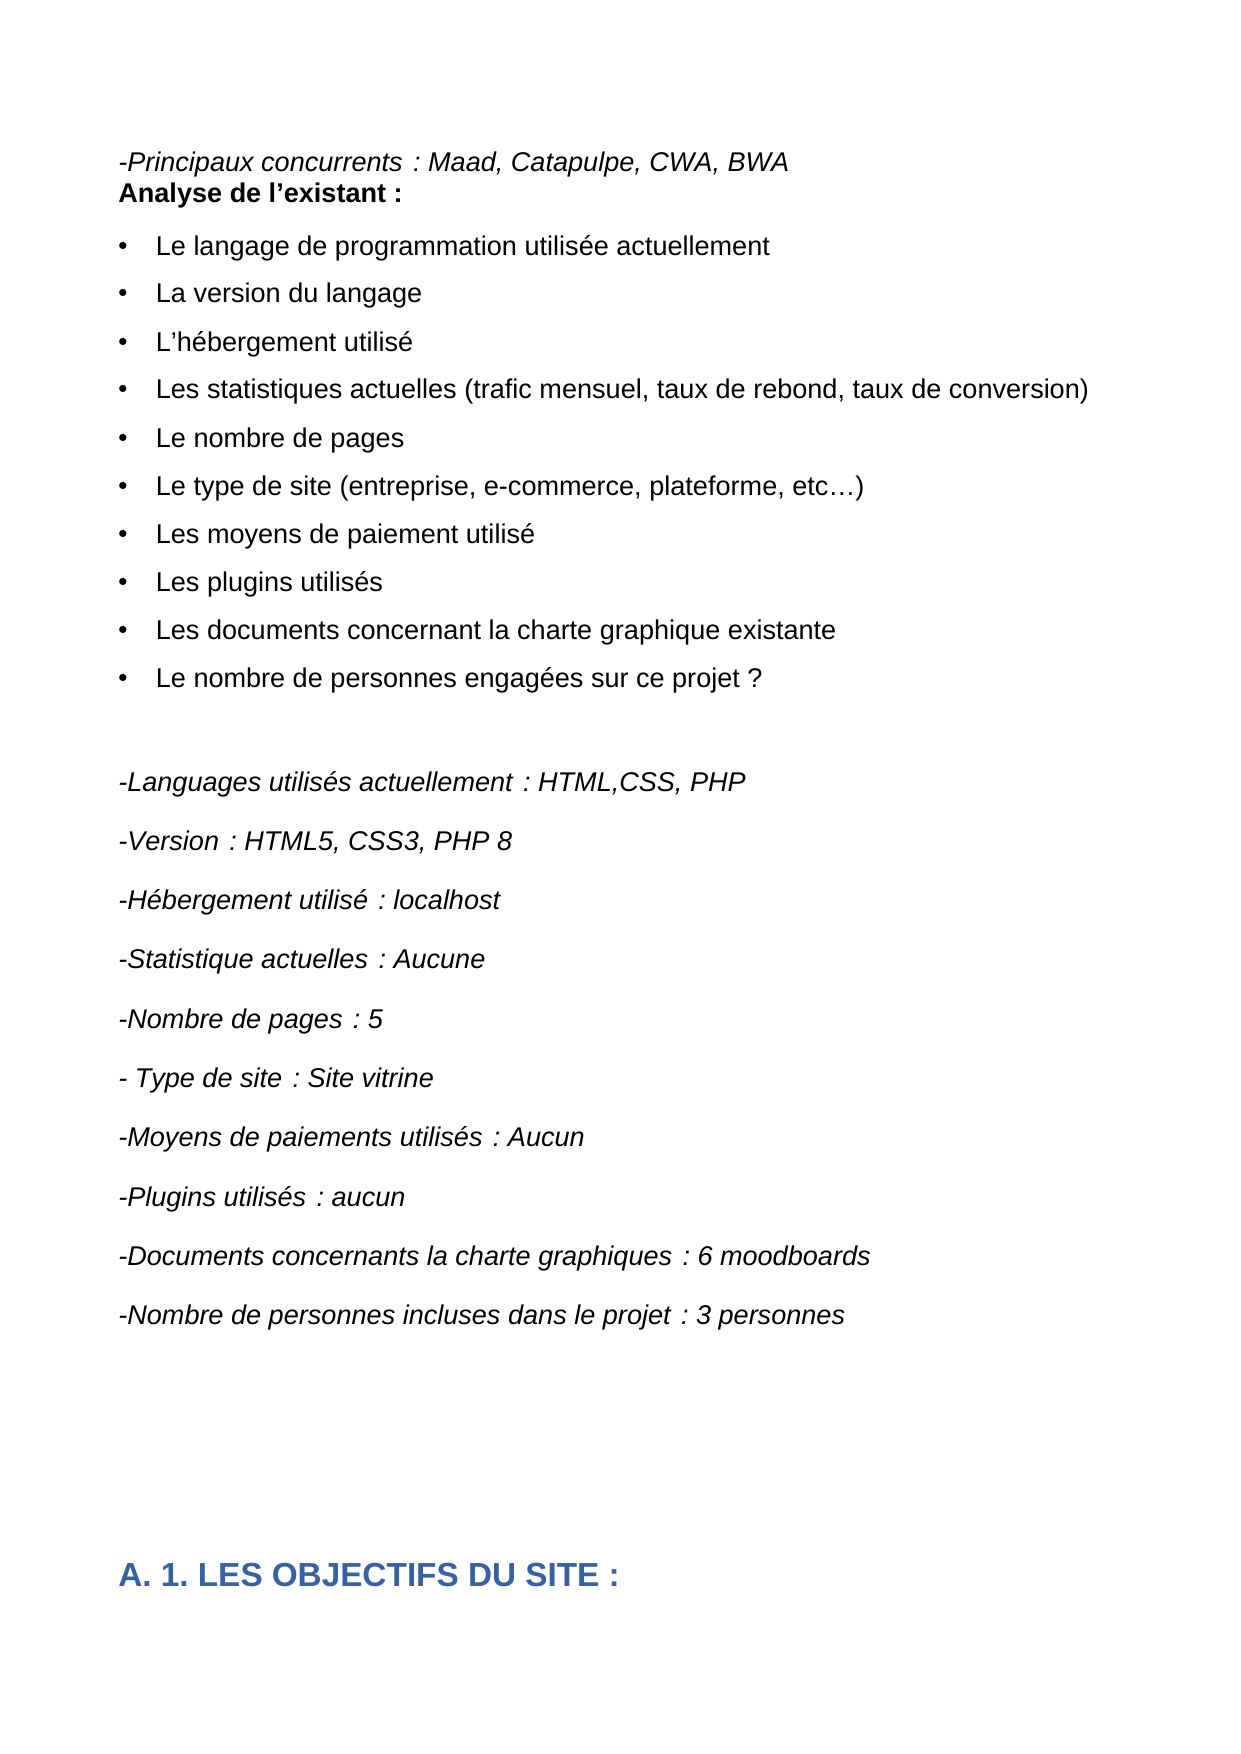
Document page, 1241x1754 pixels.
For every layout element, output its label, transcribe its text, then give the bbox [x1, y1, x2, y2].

text -Moyens de paiements utilisés : Aucun [118, 1121, 1122, 1153]
text -Statistique actuelles : Aucune [118, 943, 1122, 975]
list Le langage de programmation utilisée actuellement [81, 229, 1122, 261]
text -Nombre de pages : 5 [118, 1003, 1122, 1034]
list La version du langage [81, 277, 1122, 309]
text -Documents concernants la charte graphiques : 6 moodboards [118, 1240, 1122, 1271]
list Le nombre de personnes engagées sur ce projet ? [81, 662, 1122, 693]
list Les plugins utilisés [81, 566, 1122, 597]
list Les moyens de paiement utilisé [81, 518, 1122, 549]
list Les statistiques actuelles (trafic mensuel, taux de rebond, taux de conversion) [81, 373, 1122, 405]
text -Version : HTML5, CSS3, PHP 8 [118, 825, 1122, 856]
list L’hébergement utilisé [81, 326, 1122, 357]
text Analyse de l’existant : [118, 177, 1122, 209]
text -Languages utilisés actuellement : HTML,CSS, PHP [118, 766, 1122, 797]
text - Type de site : Site vitrine [118, 1062, 1122, 1093]
text A. 1. Les objectifs du site : [118, 1554, 1122, 1593]
list Le type de site (entreprise, e-commerce, plateforme, etc…) [81, 469, 1122, 501]
list Les documents concernant la charte graphique existante [81, 614, 1122, 645]
text -Plugins utilisés : aucun [118, 1181, 1122, 1212]
text -Hébergement utilisé : localhost [118, 884, 1122, 916]
text -Nombre de personnes incluses dans le projet : 3 personnes [118, 1299, 1122, 1330]
text -Principaux concurrents : Maad, Catapulpe, CWA, BWA [118, 146, 1122, 177]
list Le nombre de pages [81, 422, 1122, 453]
